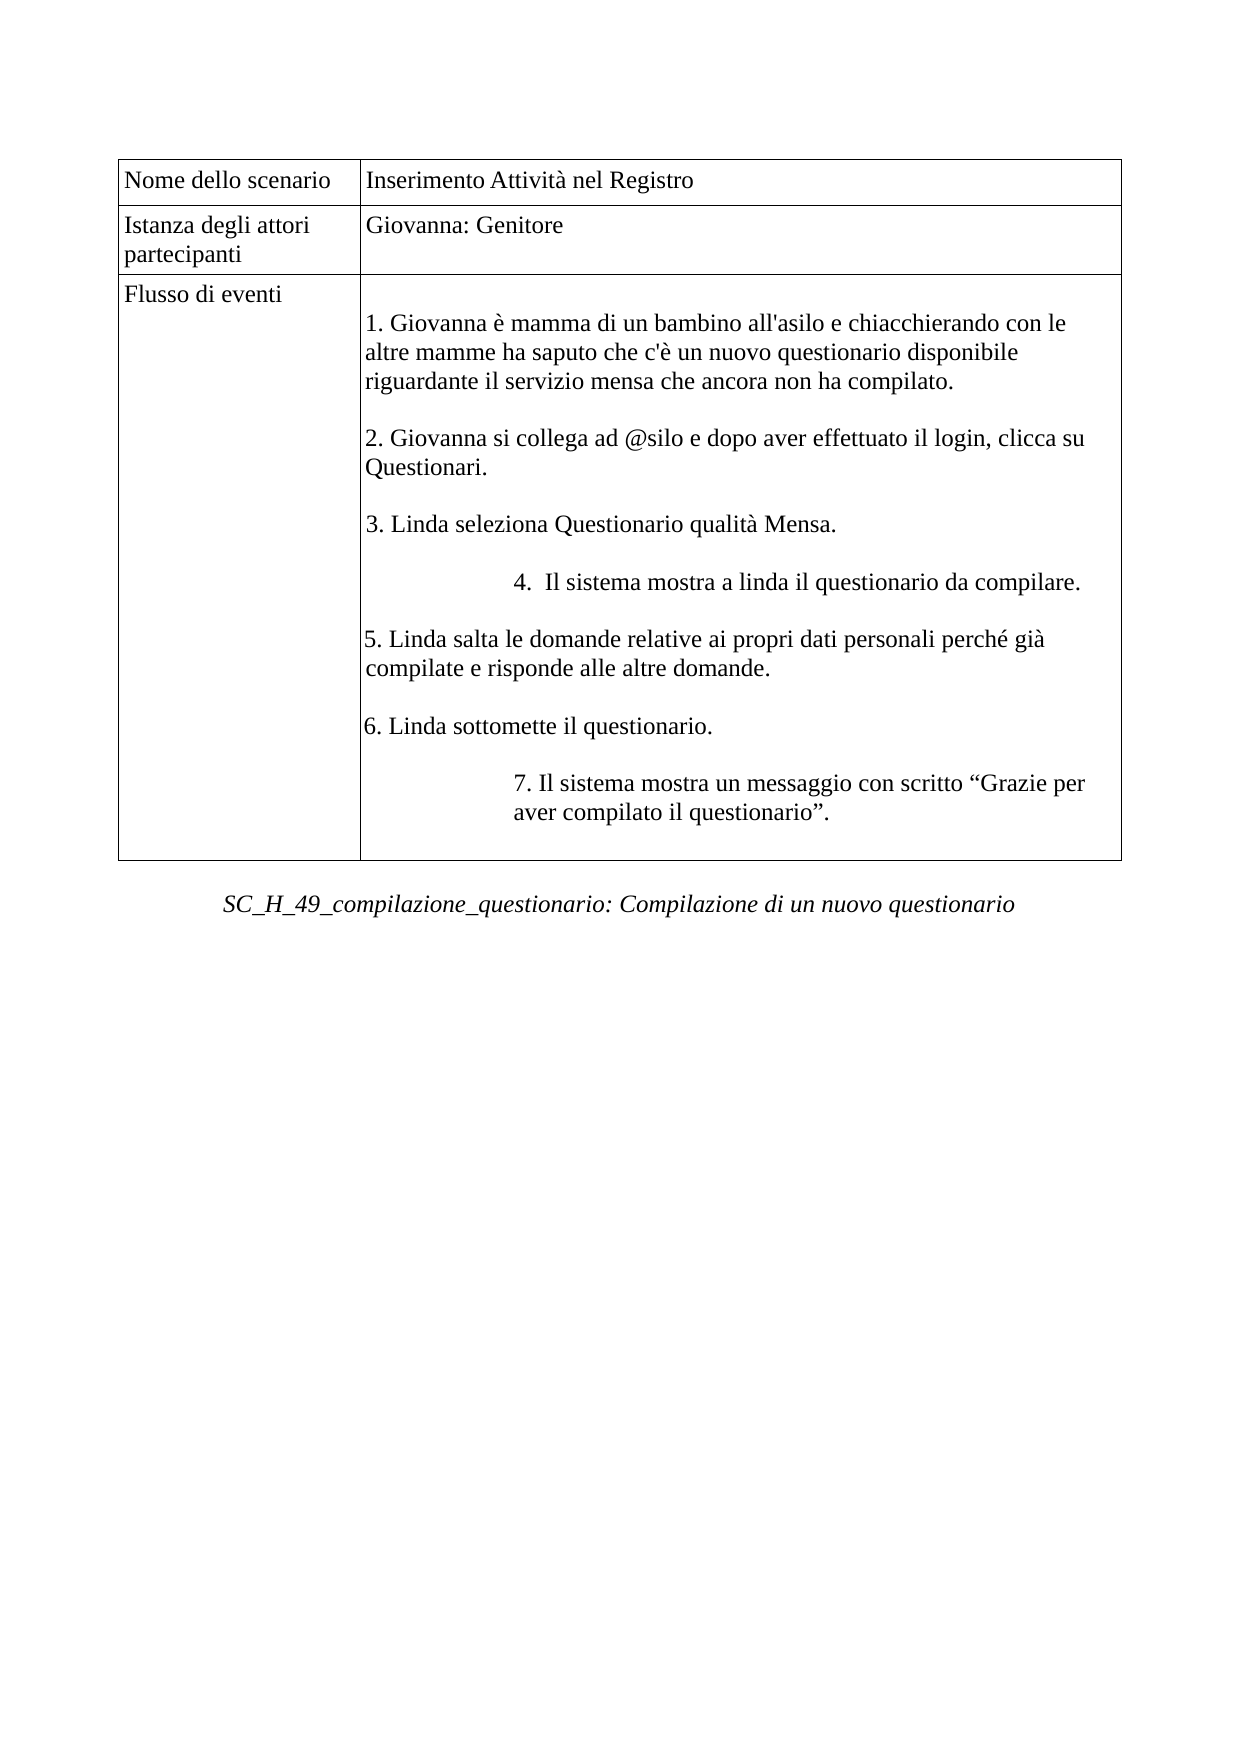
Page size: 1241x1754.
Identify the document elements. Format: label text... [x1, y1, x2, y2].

text SC_H_49_compilazione_questionario: Compilazione di un nuovo questionario [118, 889, 1122, 918]
table_cell Giovanna: Genitore [361, 206, 1121, 274]
table_header Nome dello scenario [119, 160, 360, 205]
table_cell Giovanna è mamma di un bambino all'asilo e chiacchierando con le altre mamme ha saputo che c'è un nuovo questionario disponibile riguardante il servizio mensa che ancora non ha compilato. Giovanna si collega ad @silo e dopo aver effettuato il login, clicca su Questionari. Linda seleziona Questionario qualità Mensa. Il sistema mostra a linda il questionario da compilare. Linda salta le domande relative ai propri dati personali perché già compilate e risponde alle altre domande. Linda sottomette il questionario. Il sistema mostra un messaggio con scritto “Grazie per aver compilato il questionario”. [361, 275, 1121, 860]
table_header Inserimento Attività nel Registro [361, 160, 1121, 205]
table_cell Flusso di eventi [119, 275, 360, 860]
table_cell Istanza degli attori partecipanti [119, 206, 360, 274]
